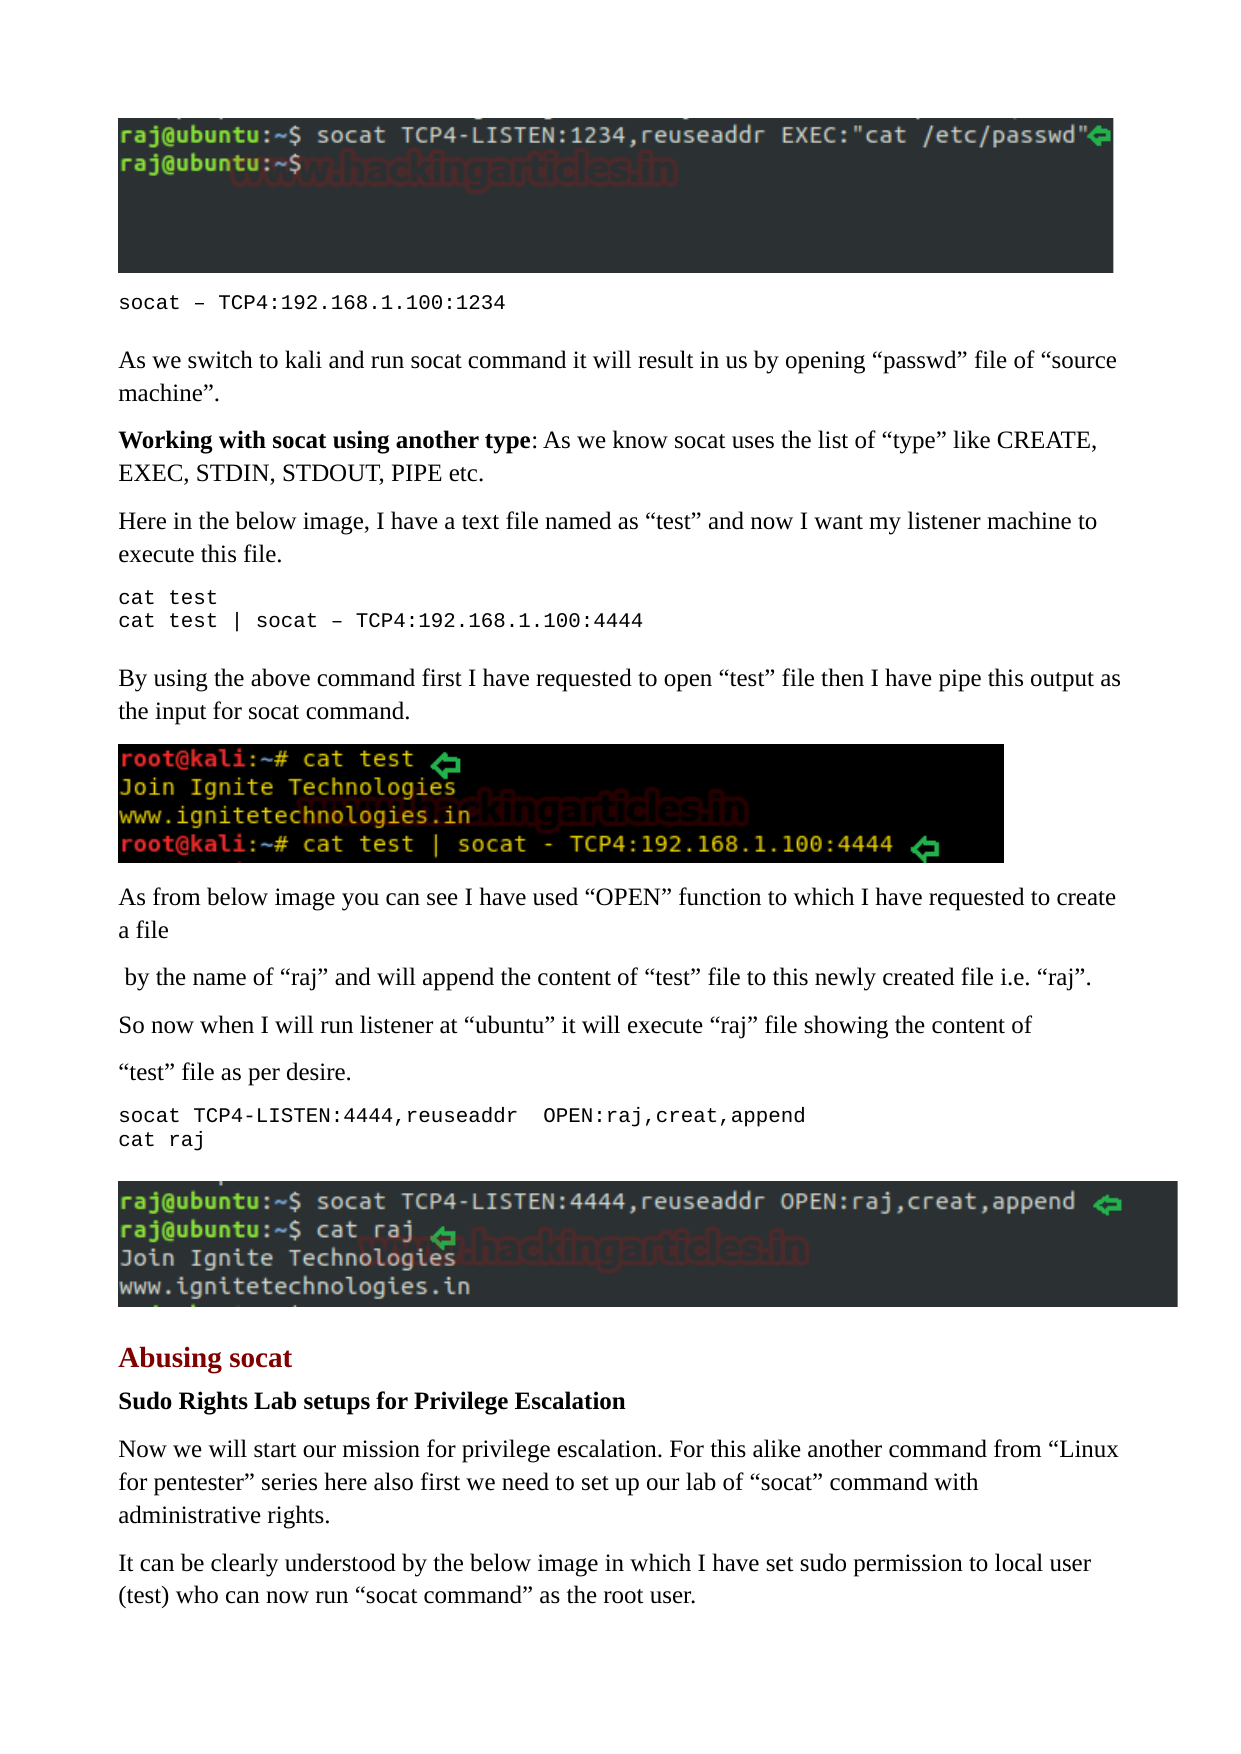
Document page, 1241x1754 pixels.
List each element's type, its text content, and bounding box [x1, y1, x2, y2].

picture [118, 1181, 1178, 1307]
text cat test | socat – TCP4:192.168.1.100:4444 [118, 610, 1122, 634]
subtitle Abusing socat [118, 1340, 1122, 1374]
text cat raj [118, 1129, 1122, 1152]
text So now when I will run listener at “ubuntu” it will execute “raj” file showing the content of [118, 1010, 1122, 1039]
text Now we will start our mission for privilege escalation. For this alike another command from “Linux for pentester” series here also first we need to set up our lab of “socat” command with administrative rights. [118, 1434, 1122, 1529]
text As we switch to kali and run socat command it will result in us by opening “passwd” file of “source machine”. [118, 345, 1122, 407]
text Here in the below image, I have a text file named as “test” and now I want my listener machine to execute this file. [118, 506, 1122, 568]
text socat TCP4-LISTEN:4444,reuseaddr OPEN:raj,creat,append [118, 1105, 1122, 1129]
text Sudo Rights Lab setups for Privilege Escalation [118, 1386, 1122, 1415]
text It can be clearly understood by the below image in which I have set sudo permission to local user (test) who can now run “socat command” as the root user. [118, 1548, 1122, 1609]
text “test” file as per desire. [118, 1057, 1122, 1086]
text As from below image you can see I have used “OPEN” function to which I have requested to create a file [118, 882, 1122, 943]
text By using the above command first I have requested to open “test” file then I have pipe this output as the input for socat command. [118, 663, 1122, 725]
text by the name of “raj” and will append the content of “test” file to this newly created file i.e. “raj”. [118, 962, 1122, 991]
picture [118, 118, 1114, 273]
text cat test [118, 587, 1122, 610]
text Working with socat using another type: As we know socat uses the list of “type” like CREATE, EXEC, STDIN, STDOUT, PIPE etc. [118, 425, 1122, 487]
text socat – TCP4:192.168.1.100:1234 [118, 292, 1122, 315]
picture [118, 744, 1004, 863]
